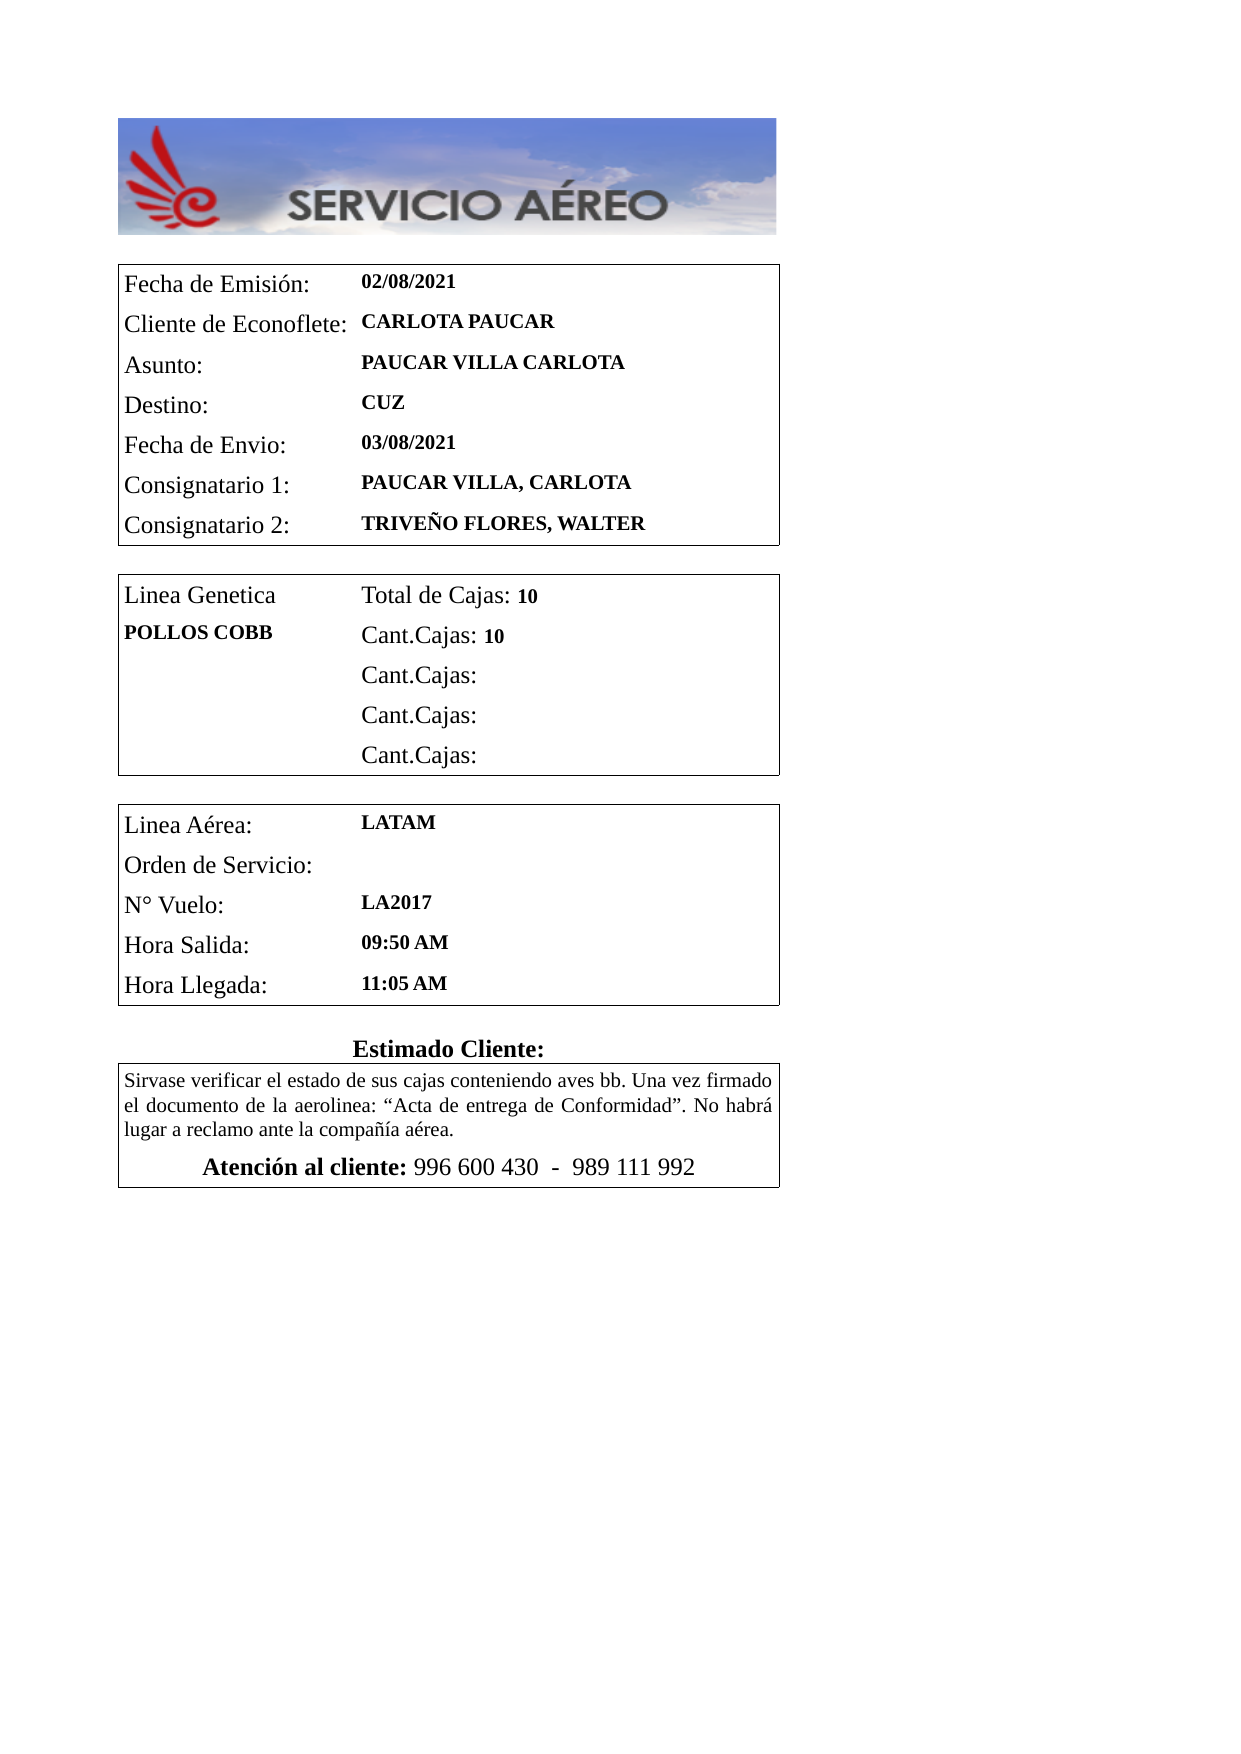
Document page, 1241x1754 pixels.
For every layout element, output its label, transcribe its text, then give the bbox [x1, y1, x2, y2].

table_cell Destino: [119, 384, 356, 424]
table_cell LATAM [356, 805, 779, 844]
table_cell [119, 735, 356, 775]
table_header 02/08/2021 [356, 265, 779, 304]
table_cell [356, 844, 779, 884]
table_cell CUZ [356, 384, 779, 424]
table_cell 11:05 AM [356, 965, 779, 1005]
table_cell POLLOS COBB [119, 614, 356, 654]
table_cell LA2017 [356, 884, 779, 924]
table_cell Cant.Cajas: [356, 735, 779, 775]
table_cell [356, 546, 779, 574]
table_cell Orden de Servicio: [119, 844, 356, 884]
table_cell [119, 654, 356, 694]
table_cell [118, 776, 356, 804]
table_cell [118, 546, 356, 574]
table_cell TRIVEÑO FLORES, WALTER [356, 505, 779, 545]
table_cell 03/08/2021 [356, 424, 779, 464]
table_cell Sirvase verificar el estado de sus cajas conteniendo aves bb. Una vez firmado el documento de la aerolinea: “Acta de entrega de Conformidad”. No habrá lugar a reclamo ante la compañía aérea. [119, 1064, 779, 1146]
table_cell PAUCAR VILLA CARLOTA [356, 344, 779, 384]
table_cell CARLOTA PAUCAR [356, 304, 779, 344]
table_cell Fecha de Envio: [119, 424, 356, 464]
table_cell Asunto: [119, 344, 356, 384]
table_header Fecha de Emisión: [119, 265, 356, 304]
table_cell Total de Cajas: 10 [356, 575, 779, 614]
table_cell [356, 776, 779, 804]
table_cell Cliente de Econoflete: [119, 304, 356, 344]
table_cell Hora Salida: [119, 925, 356, 965]
table_cell Atención al cliente: 996 600 430 - 989 111 992 [119, 1146, 779, 1187]
table_cell Cant.Cajas: [356, 654, 779, 694]
table_cell Cant.Cajas: 10 [356, 614, 779, 654]
table_cell Consignatario 1: [119, 465, 356, 505]
table_cell Linea Genetica [119, 575, 356, 614]
table_cell Cant.Cajas: [356, 695, 779, 735]
table_cell PAUCAR VILLA, CARLOTA [356, 465, 779, 505]
table_cell N° Vuelo: [119, 884, 356, 924]
table_cell Consignatario 2: [119, 505, 356, 545]
table_cell [119, 695, 356, 735]
picture [118, 118, 777, 235]
table_cell Estimado Cliente: [118, 1006, 779, 1063]
table_cell Hora Llegada: [119, 965, 356, 1005]
table_cell Linea Aérea: [119, 805, 356, 844]
table_cell 09:50 AM [356, 925, 779, 965]
